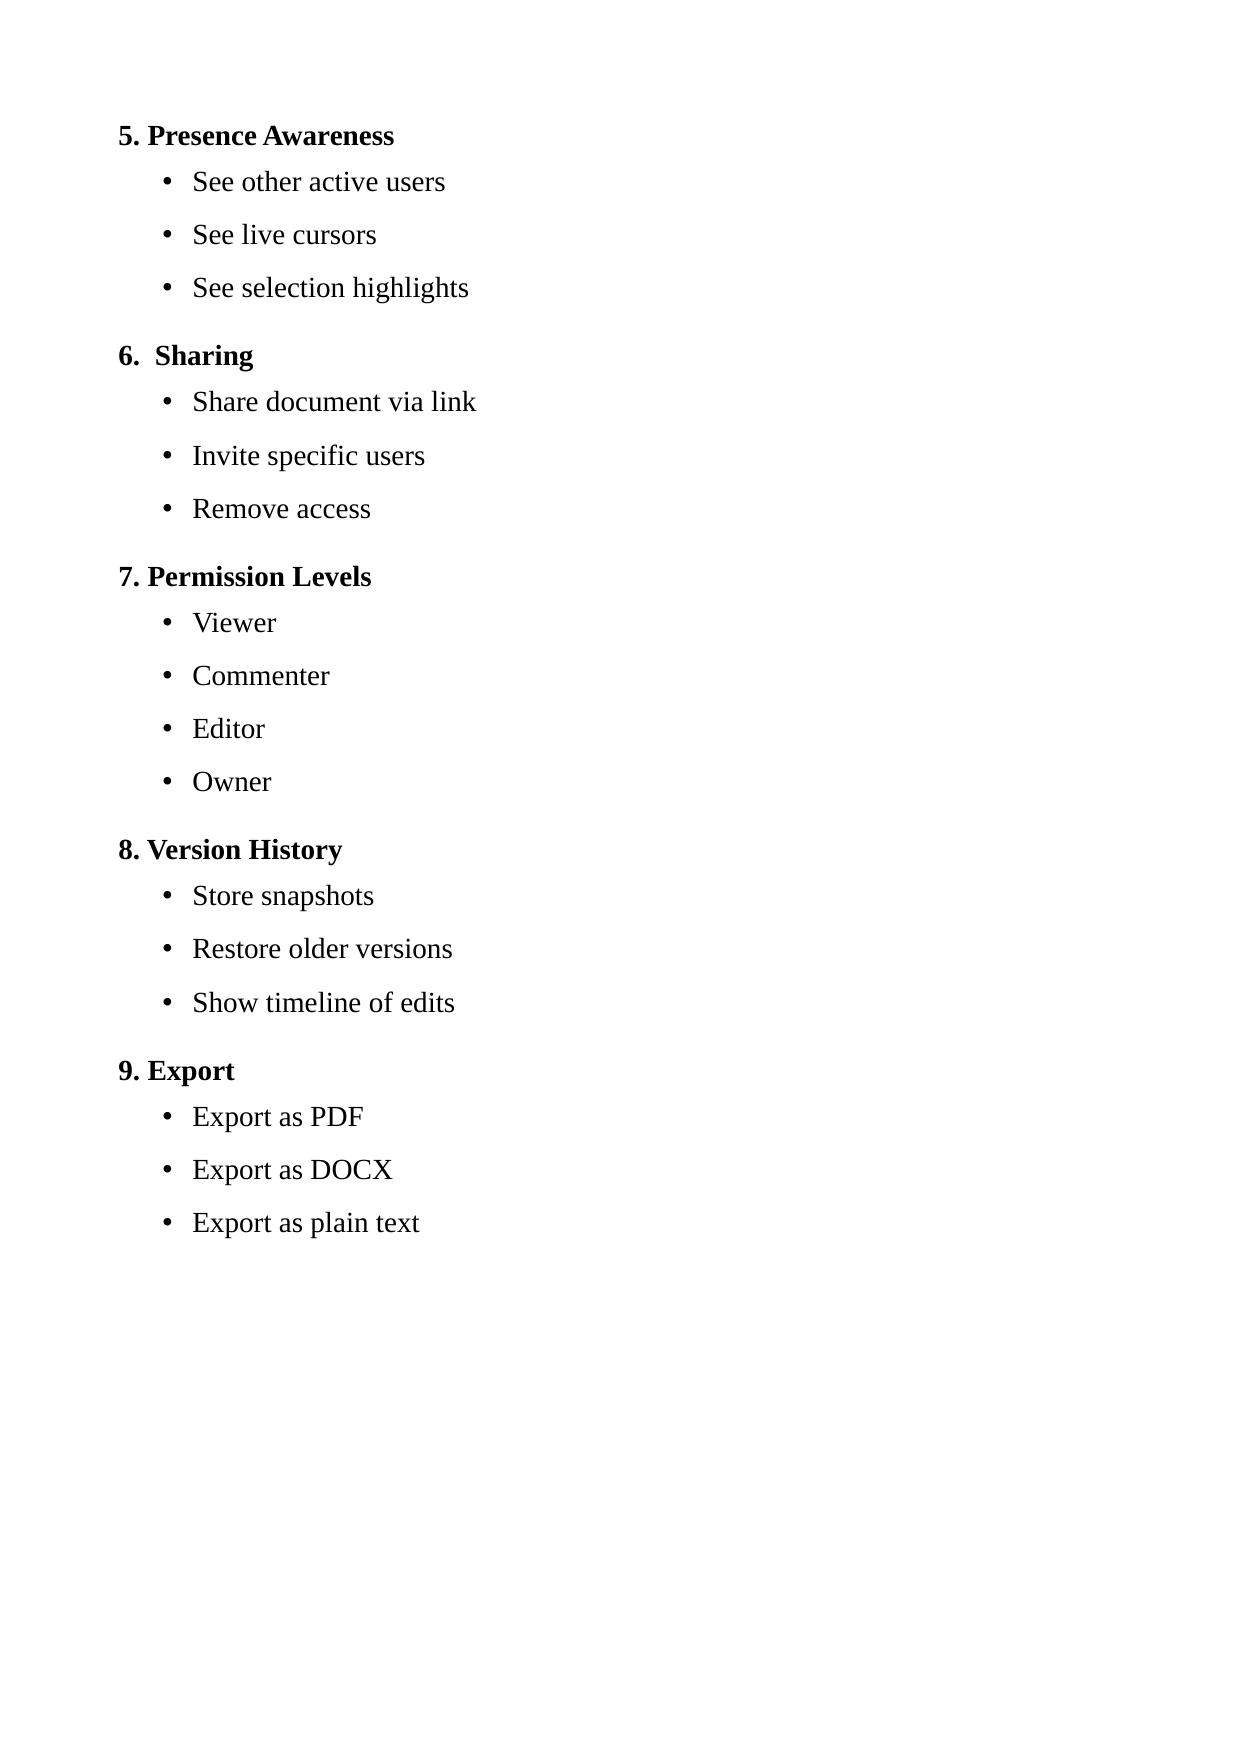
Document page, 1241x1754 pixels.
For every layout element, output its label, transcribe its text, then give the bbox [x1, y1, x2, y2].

list Share document via link [162, 384, 1122, 418]
subtitle 8️. Version History [118, 832, 1122, 866]
list Store snapshots [162, 878, 1122, 912]
list Editor [162, 711, 1122, 745]
subtitle 9️. Export [118, 1053, 1122, 1086]
list See live cursors [162, 217, 1122, 251]
subtitle 7️. Permission Levels [118, 559, 1122, 592]
list Restore older versions [162, 932, 1122, 965]
list Export as DOCX [162, 1152, 1122, 1186]
list Export as PDF [162, 1099, 1122, 1132]
list See other active users [162, 164, 1122, 198]
list See selection highlights [162, 271, 1122, 304]
list Remove access [162, 491, 1122, 524]
list Commenter [162, 658, 1122, 692]
list Viewer [162, 605, 1122, 638]
list Show timeline of edits [162, 985, 1122, 1018]
list Invite specific users [162, 438, 1122, 471]
subtitle 5. Presence Awareness [118, 118, 1122, 152]
subtitle 6️. Sharing [118, 338, 1122, 372]
list Owner [162, 764, 1122, 798]
list Export as plain text [162, 1205, 1122, 1239]
